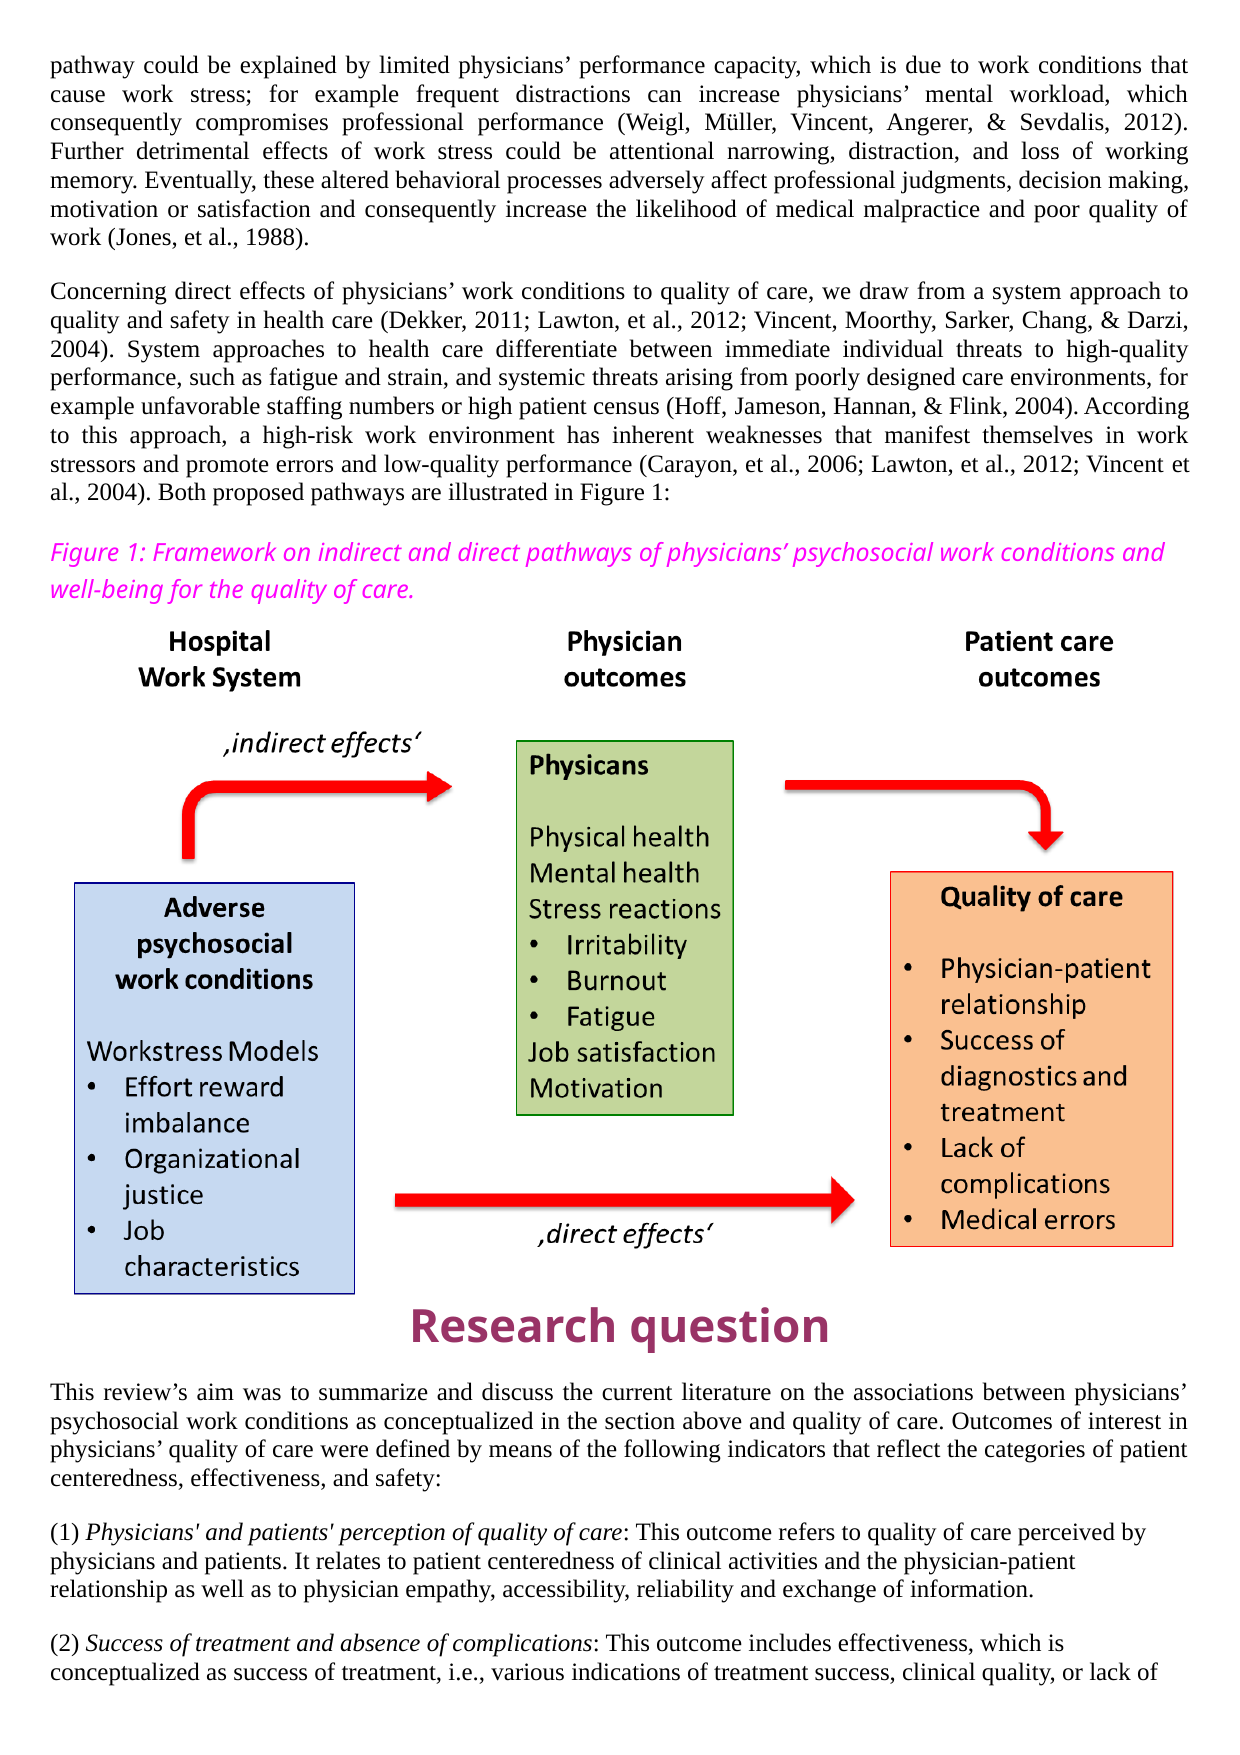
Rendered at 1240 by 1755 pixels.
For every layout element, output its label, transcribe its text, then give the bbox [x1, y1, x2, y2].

subtitle Research question [50, 656, 1189, 1352]
text Figure 1: Framework on indirect and direct pathways of physicians’ psychosocial work conditions and well-being for the quality of care. [50, 531, 1189, 606]
text This review’s aim was to summarize and discuss the current literature on the associations between physicians’ psychosocial work conditions as conceptualized in the section above and quality of care. Outcomes of interest in physicians’ quality of care were defined by means of the following indicators that reflect the categories of patient centeredness, effectiveness, and safety: [50, 1377, 1189, 1492]
text (2) Success of treatment and absence of complications: This outcome includes effectiveness, which is conceptualized as success of treatment, i.e., various indications of treatment success, clinical quality, or lack of [50, 1628, 1189, 1686]
text (1) Physicians' and patients' perception of quality of care: This outcome refers to quality of care perceived by physicians and patients. It relates to patient centeredness of clinical activities and the physician-patient relationship as well as to physician empathy, accessibility, reliability and exchange of information. [50, 1517, 1189, 1603]
text pathway could be explained by limited physicians’ performance capacity, which is due to work conditions that cause work stress; for example frequent distractions can increase physicians’ mental workload, which consequently compromises professional performance (Weigl, Müller, Vincent, Angerer, & Sevdalis, 2012). Further detrimental effects of work stress could be attentional narrowing, distraction, and loss of working memory. Eventually, these altered behavioral processes adversely affect professional judgments, decision making, motivation or satisfaction and consequently increase the likelihood of medical malpractice and poor quality of work (Jones, et al., 1988). [50, 50, 1189, 251]
picture [67, 612, 1174, 1302]
text Concerning direct effects of physicians’ work conditions to quality of care, we draw from a system approach to quality and safety in health care (Dekker, 2011; Lawton, et al., 2012; Vincent, Moorthy, Sarker, Chang, & Darzi, 2004). System approaches to health care differentiate between immediate individual threats to high-quality performance, such as fatigue and strain, and systemic threats arising from poorly designed care environments, for example unfavorable staffing numbers or high patient census (Hoff, Jameson, Hannan, & Flink, 2004). According to this approach, a high-risk work environment has inherent weaknesses that manifest themselves in work stressors and promote errors and low-quality performance (Carayon, et al., 2006; Lawton, et al., 2012; Vincent et al., 2004). Both proposed pathways are illustrated in Figure 1: [50, 276, 1189, 506]
